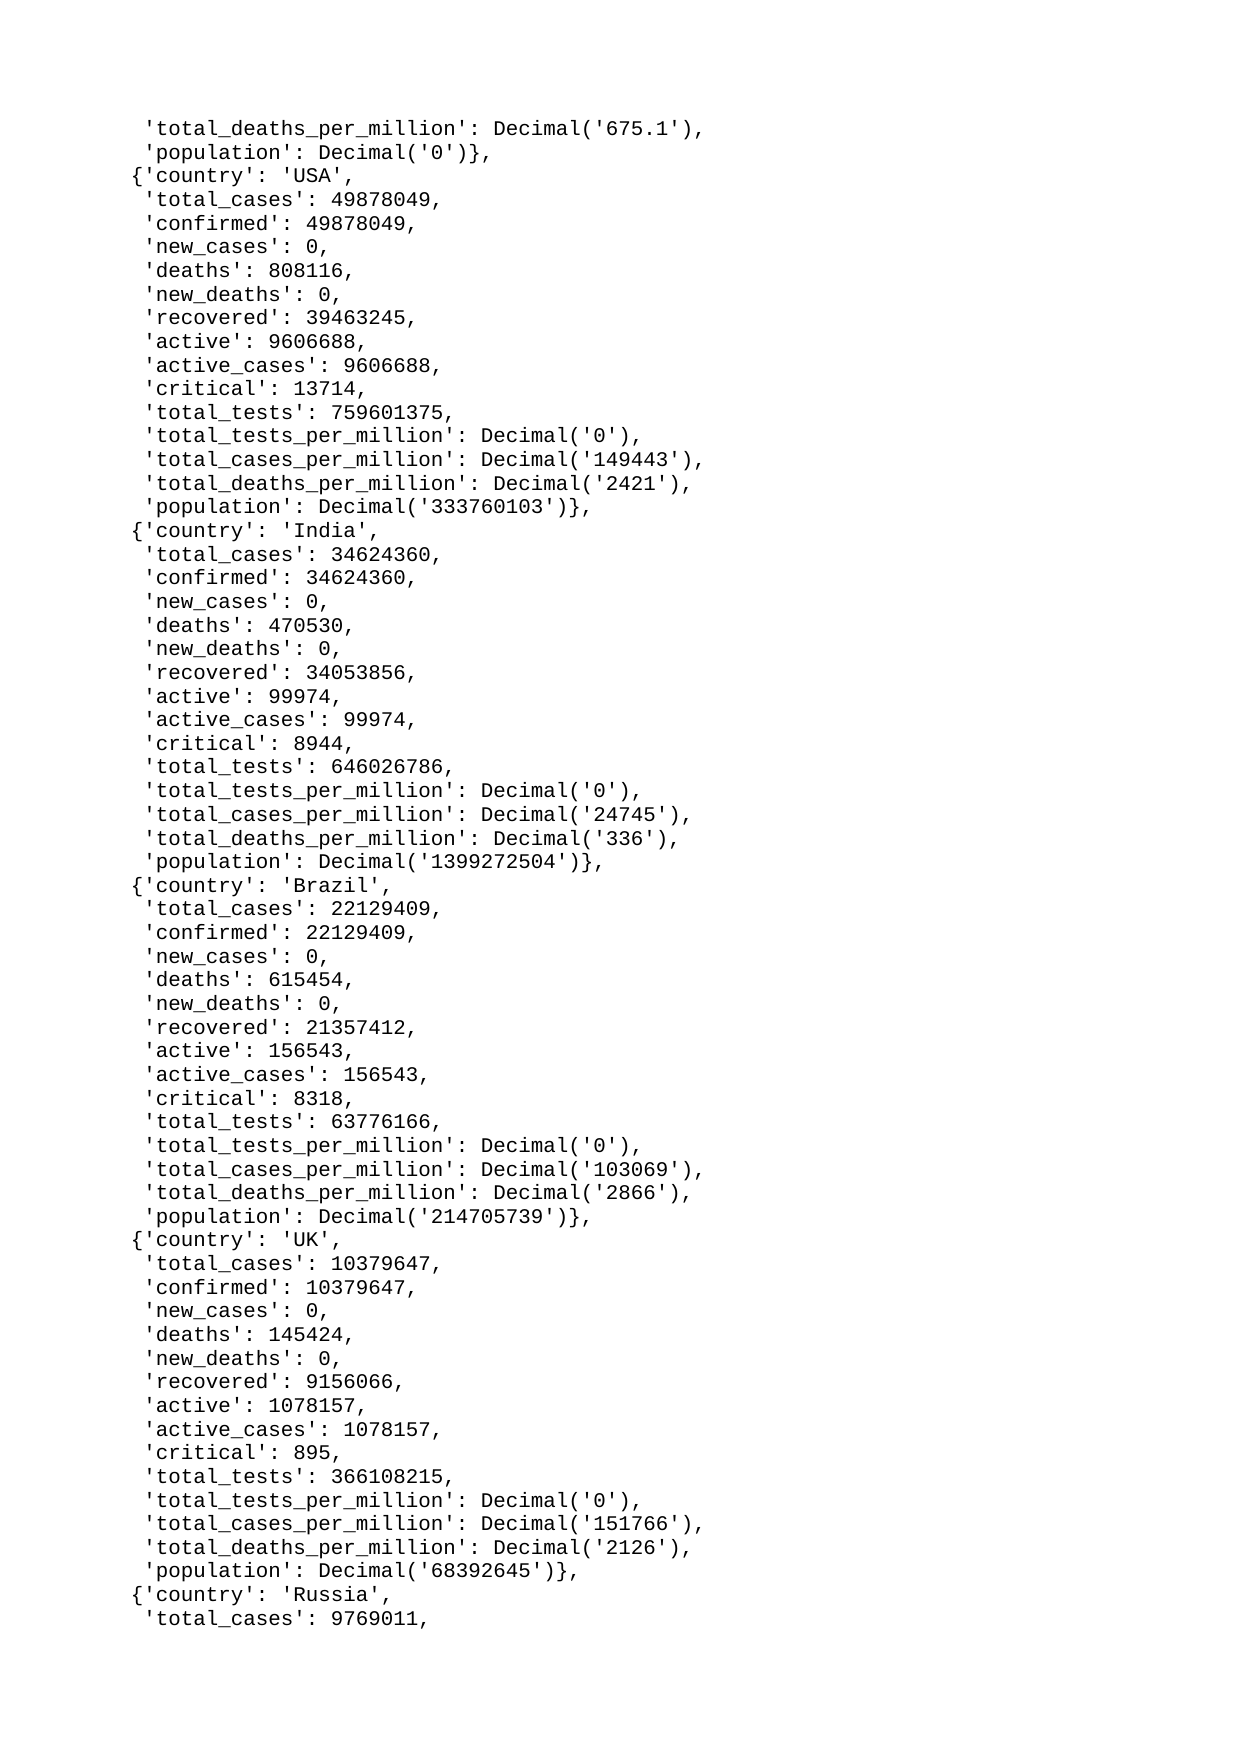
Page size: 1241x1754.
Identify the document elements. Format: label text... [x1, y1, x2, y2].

text 'critical': 8944, [118, 733, 1122, 757]
text 'confirmed': 34624360, [118, 567, 1122, 591]
text {'country': 'India', [118, 520, 1122, 544]
text {'country': 'Russia', [118, 1584, 1122, 1608]
text 'confirmed': 49878049, [118, 213, 1122, 236]
text 'population': Decimal('1399272504')}, [118, 851, 1122, 875]
text 'active': 99974, [118, 686, 1122, 709]
text 'new_deaths': 0, [118, 1348, 1122, 1371]
text 'total_cases': 49878049, [118, 189, 1122, 213]
text {'country': 'UK', [118, 1229, 1122, 1253]
text 'new_deaths': 0, [118, 638, 1122, 662]
text 'total_tests': 366108215, [118, 1466, 1122, 1489]
text 'confirmed': 22129409, [118, 922, 1122, 946]
text 'total_cases_per_million': Decimal('103069'), [118, 1158, 1122, 1182]
text 'recovered': 34053856, [118, 662, 1122, 686]
text 'total_tests_per_million': Decimal('0'), [118, 780, 1122, 804]
text 'total_deaths_per_million': Decimal('336'), [118, 827, 1122, 851]
text 'total_deaths_per_million': Decimal('2866'), [118, 1182, 1122, 1206]
text 'deaths': 145424, [118, 1324, 1122, 1348]
text 'population': Decimal('333760103')}, [118, 496, 1122, 520]
text 'critical': 8318, [118, 1088, 1122, 1111]
text 'total_cases_per_million': Decimal('24745'), [118, 804, 1122, 827]
text 'total_deaths_per_million': Decimal('675.1'), [118, 118, 1122, 142]
text 'recovered': 39463245, [118, 307, 1122, 331]
text 'new_cases': 0, [118, 1300, 1122, 1324]
text 'deaths': 808116, [118, 260, 1122, 284]
text 'new_cases': 0, [118, 236, 1122, 260]
text 'total_tests': 759601375, [118, 402, 1122, 426]
text 'population': Decimal('0')}, [118, 142, 1122, 165]
text 'total_cases_per_million': Decimal('149443'), [118, 449, 1122, 473]
text 'new_cases': 0, [118, 591, 1122, 615]
text 'recovered': 9156066, [118, 1371, 1122, 1395]
text 'deaths': 470530, [118, 615, 1122, 638]
text 'critical': 13714, [118, 378, 1122, 402]
text {'country': 'USA', [118, 165, 1122, 189]
text 'total_tests': 63776166, [118, 1111, 1122, 1135]
text 'total_deaths_per_million': Decimal('2421'), [118, 473, 1122, 496]
text 'deaths': 615454, [118, 969, 1122, 993]
text 'new_cases': 0, [118, 946, 1122, 969]
text 'total_tests_per_million': Decimal('0'), [118, 426, 1122, 449]
text 'total_tests': 646026786, [118, 757, 1122, 780]
text 'active_cases': 1078157, [118, 1419, 1122, 1442]
text 'active_cases': 156543, [118, 1064, 1122, 1088]
text 'active_cases': 99974, [118, 709, 1122, 733]
text 'active': 9606688, [118, 331, 1122, 354]
text 'new_deaths': 0, [118, 284, 1122, 307]
text 'critical': 895, [118, 1442, 1122, 1466]
text 'recovered': 21357412, [118, 1017, 1122, 1040]
text 'total_cases': 22129409, [118, 898, 1122, 922]
text 'population': Decimal('214705739')}, [118, 1206, 1122, 1229]
text 'total_tests_per_million': Decimal('0'), [118, 1489, 1122, 1513]
text 'total_cases': 9769011, [118, 1608, 1122, 1631]
text {'country': 'Brazil', [118, 875, 1122, 898]
text 'new_deaths': 0, [118, 993, 1122, 1017]
text 'total_deaths_per_million': Decimal('2126'), [118, 1537, 1122, 1561]
text 'total_cases': 10379647, [118, 1253, 1122, 1277]
text 'total_cases_per_million': Decimal('151766'), [118, 1513, 1122, 1537]
text 'confirmed': 10379647, [118, 1277, 1122, 1300]
text 'population': Decimal('68392645')}, [118, 1561, 1122, 1584]
text 'total_cases': 34624360, [118, 544, 1122, 567]
text 'total_tests_per_million': Decimal('0'), [118, 1135, 1122, 1158]
text 'active': 1078157, [118, 1395, 1122, 1419]
text 'active': 156543, [118, 1040, 1122, 1064]
text 'active_cases': 9606688, [118, 354, 1122, 378]
